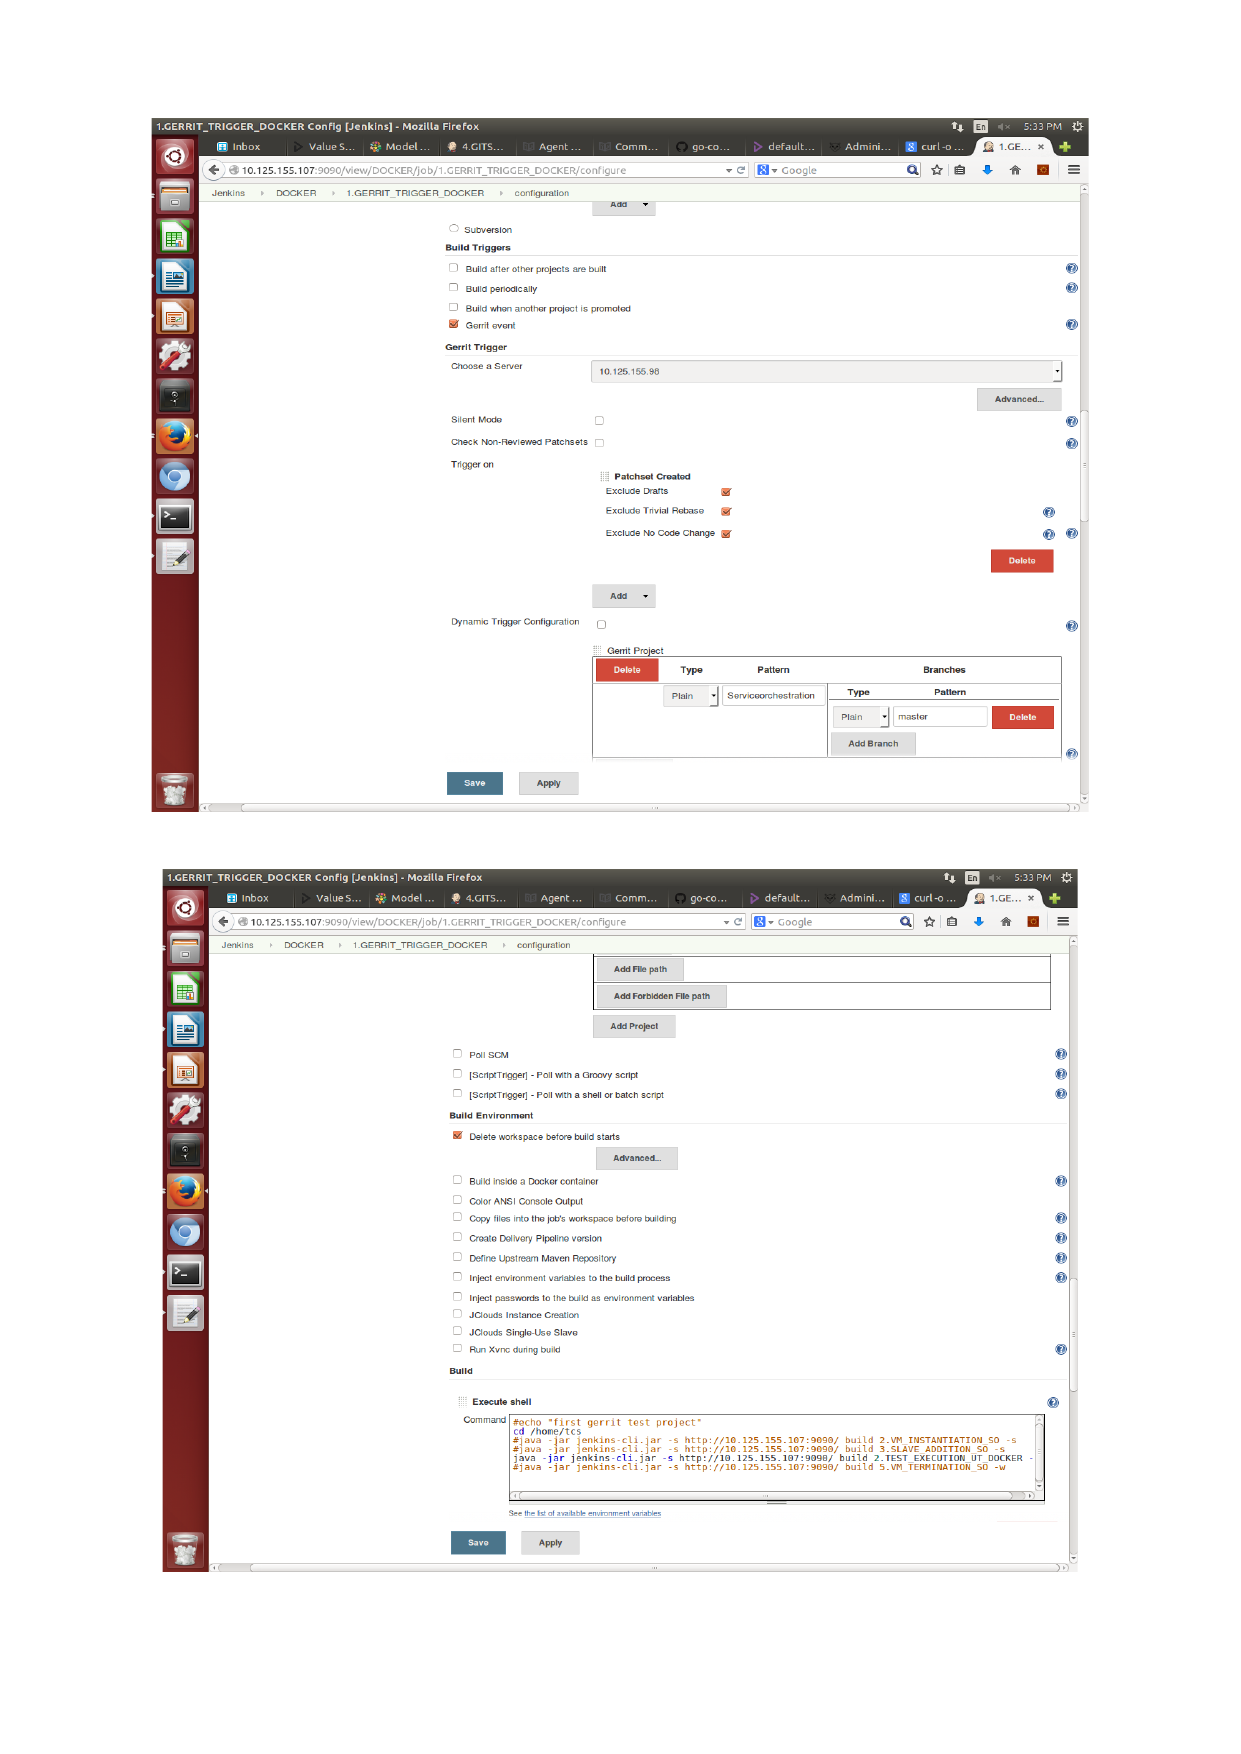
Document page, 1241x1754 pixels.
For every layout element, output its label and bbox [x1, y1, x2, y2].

picture [162, 869, 1078, 1572]
picture [151, 118, 1089, 812]
